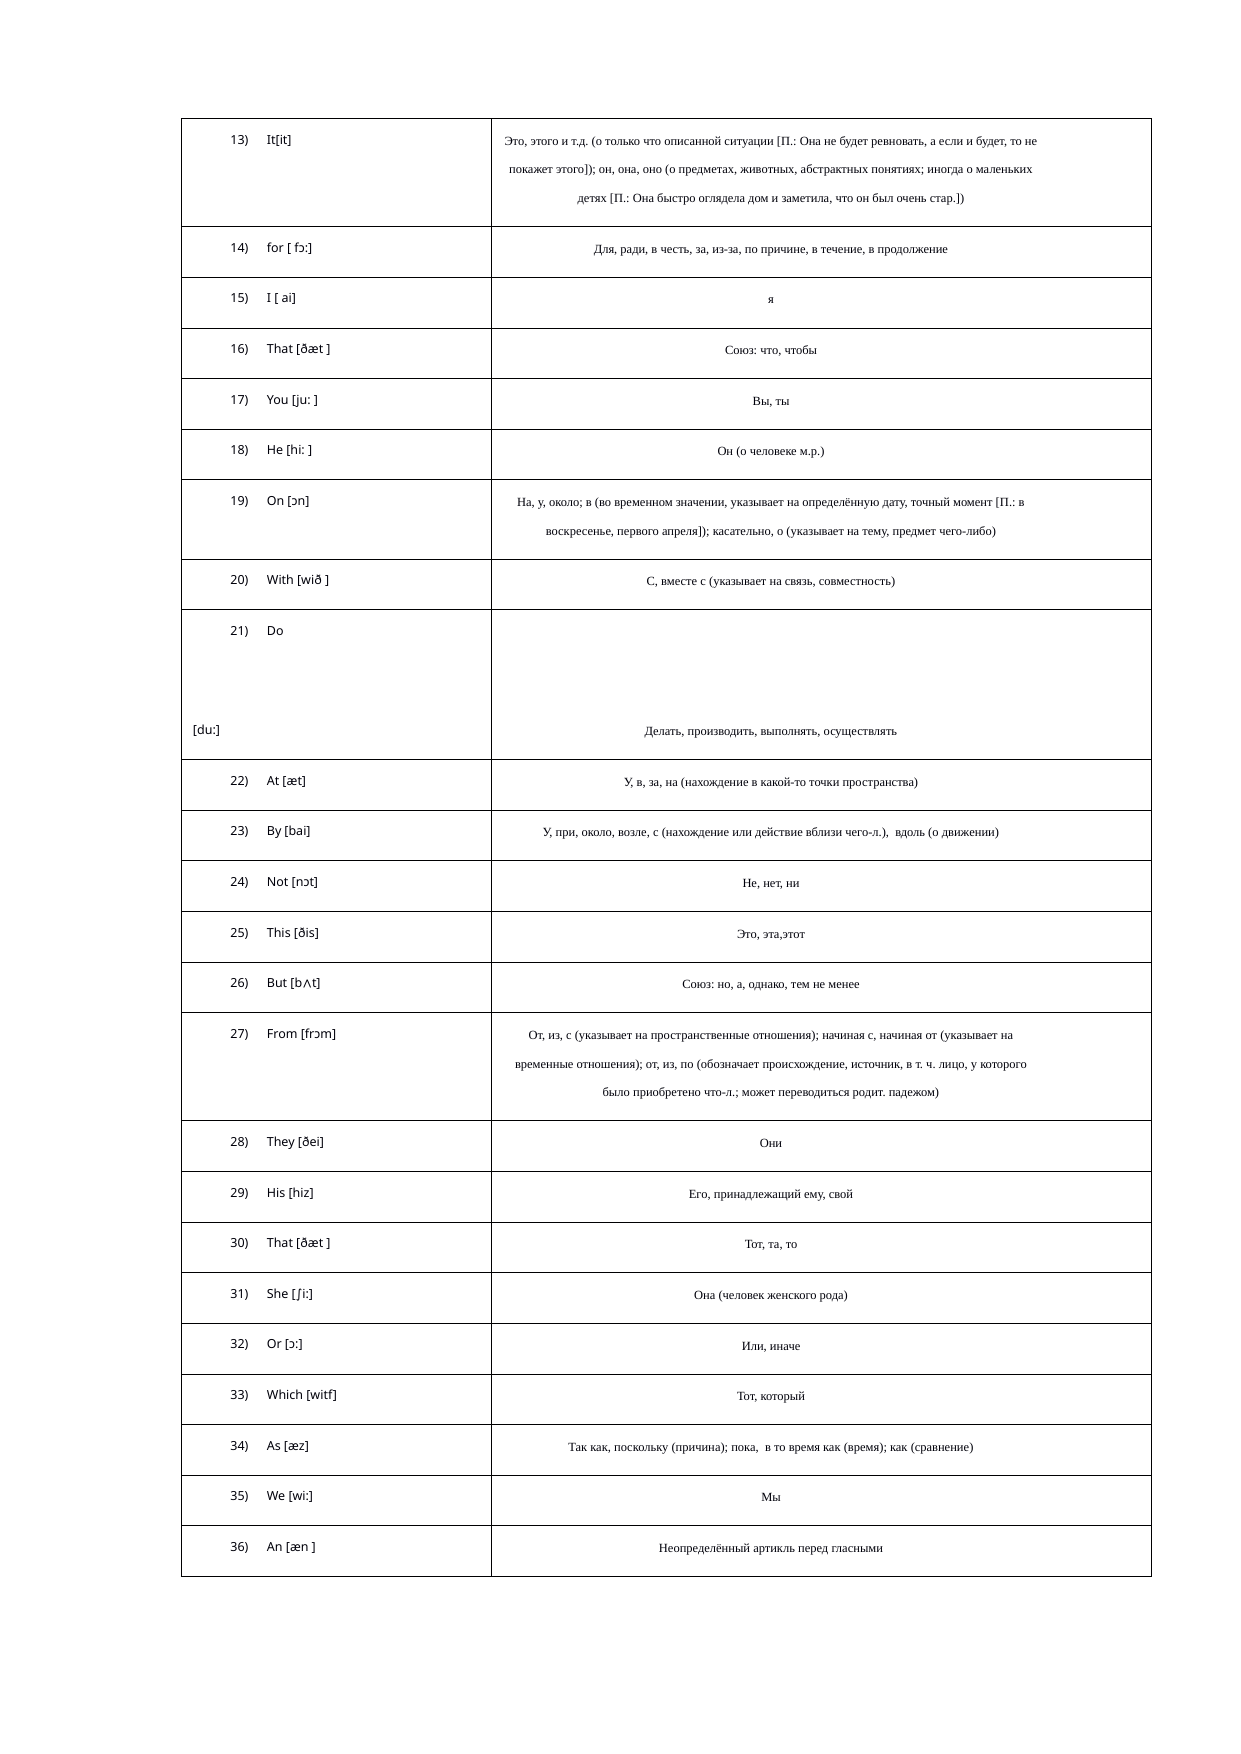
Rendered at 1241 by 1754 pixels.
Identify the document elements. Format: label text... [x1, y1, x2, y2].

table_cell Do [du:] [182, 610, 491, 759]
table_cell Тот, та, то [492, 1223, 1151, 1272]
table_cell Для, ради, в честь, за, из-за, по причине, в течение, в продолжение [492, 227, 1151, 277]
table_cell On [ɔn] [182, 480, 491, 559]
table_cell Тот, который [492, 1375, 1151, 1424]
table_cell Not [nɔt] [182, 861, 491, 911]
table_cell That [ðæt ] [182, 1223, 491, 1272]
table_cell I [ ai] [182, 278, 491, 327]
table_cell Это, эта,этот [492, 912, 1151, 962]
table_cell Мы [492, 1476, 1151, 1525]
table_cell By [bai] [182, 811, 491, 860]
table_cell It[it] [182, 119, 491, 226]
table_cell Это, этого и т.д. (о только что описанной ситуации [П.: Она не будет ревновать, а если и будет, то не покажет этого]); он, она, оно (о предметах, животных, абстрактных понятиях; иногда о маленьких детях [П.: Она быстро оглядела дом и заметила, что он был очень стар.]) [492, 119, 1151, 226]
table_cell У, при, около, возле, с (нахождение или действие вблизи чего-л.), вдоль (о движении) [492, 811, 1151, 860]
table_cell Или, иначе [492, 1324, 1151, 1373]
table_cell Так как, поскольку (причина); пока, в то время как (время); как (сравнение) [492, 1425, 1151, 1475]
table_cell That [ðæt ] [182, 329, 491, 378]
table_cell Его, принадлежащий ему, свой [492, 1172, 1151, 1222]
table_cell С, вместе с (указывает на связь, совместность) [492, 560, 1151, 609]
table_cell На, у, около; в (во временном значении, указывает на определённую дату, точный момент [П.: в воскресенье, первого апреля]); касательно, о (указывает на тему, предмет чего-либо) [492, 480, 1151, 559]
table_cell Which [witf] [182, 1375, 491, 1424]
table_cell Союз: но, а, однако, тем не менее [492, 963, 1151, 1012]
table_cell An [æn ] [182, 1526, 491, 1576]
table_cell Он (о человеке м.р.) [492, 430, 1151, 479]
table_cell Она (человек женского рода) [492, 1273, 1151, 1323]
table_cell But [b∧t] [182, 963, 491, 1012]
table_cell She [∫i:] [182, 1273, 491, 1323]
table_cell This [ðis] [182, 912, 491, 962]
table_cell Не, нет, ни [492, 861, 1151, 911]
table_cell From [frɔm] [182, 1013, 491, 1120]
table_cell Союз: что, чтобы [492, 329, 1151, 378]
table_cell for [ fɔ:] [182, 227, 491, 277]
table_cell He [hi: ] [182, 430, 491, 479]
table_cell You [ju: ] [182, 379, 491, 429]
table_cell Они [492, 1121, 1151, 1171]
table_cell Делать, производить, выполнять, осуществлять [492, 610, 1151, 759]
table_cell От, из, с (указывает на пространственные отношения); начиная с, начиная от (указывает на временные отношения); от, из, по (обозначает происхождение, источник, в т. ч. лицо, у которого было приобретено что-л.; может переводиться родит. падежом) [492, 1013, 1151, 1120]
table_cell As [æz] [182, 1425, 491, 1475]
table_cell At [æt] [182, 760, 491, 810]
table_cell я [492, 278, 1151, 327]
table_cell Вы, ты [492, 379, 1151, 429]
table_cell We [wi:] [182, 1476, 491, 1525]
table_cell His [hiz] [182, 1172, 491, 1222]
table_cell With [wið ] [182, 560, 491, 609]
table_cell У, в, за, на (нахождение в какой-то точки пространства) [492, 760, 1151, 810]
table_cell Or [ɔ:] [182, 1324, 491, 1373]
table_cell They [ðei] [182, 1121, 491, 1171]
table_cell Неопределённый артикль перед гласными [492, 1526, 1151, 1576]
